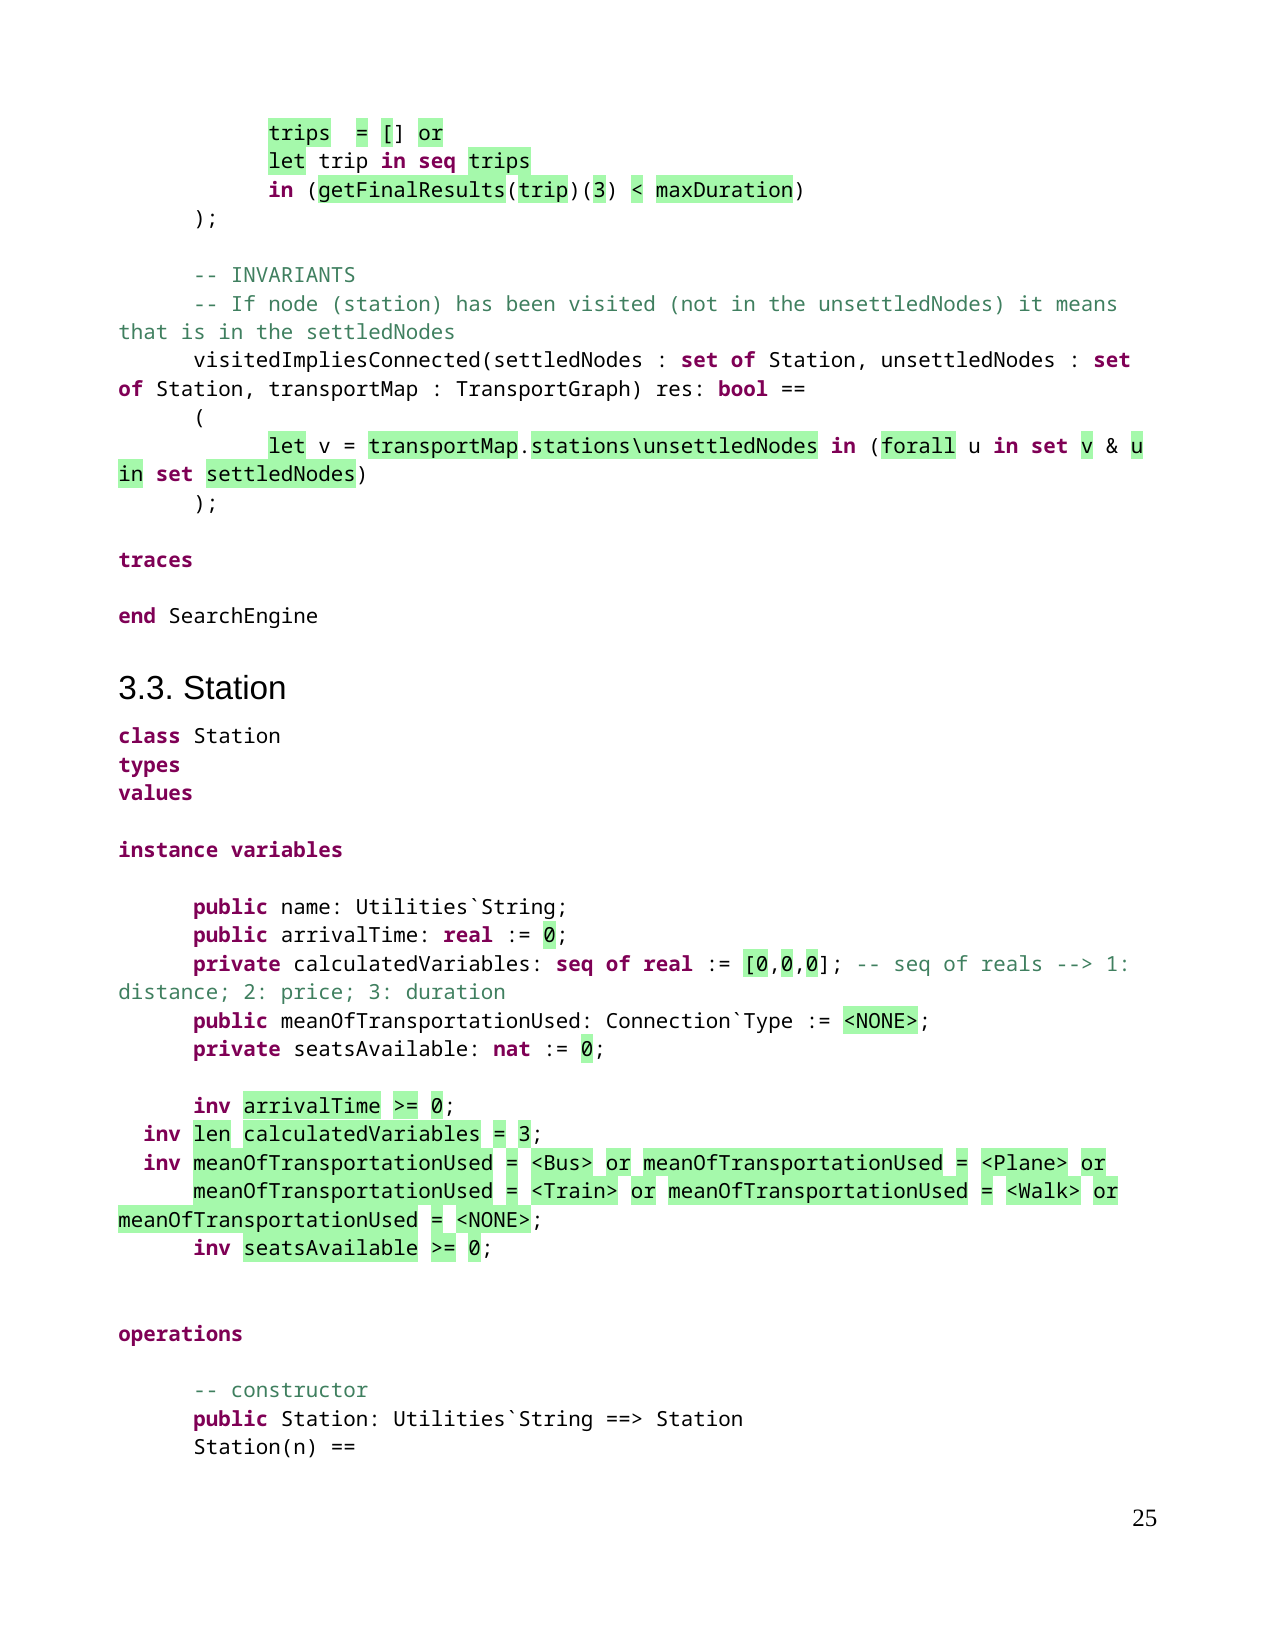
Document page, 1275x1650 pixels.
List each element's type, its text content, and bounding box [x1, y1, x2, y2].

text inv meanOfTransportationUsed = <Bus> or meanOfTransportationUsed = <Plane> or [118, 1148, 1157, 1176]
text traces [118, 545, 1157, 573]
text values [118, 778, 1157, 807]
text instance variables [118, 835, 1157, 864]
text inv seatsAvailable >= 0; [118, 1233, 1157, 1262]
text let trip in seq trips [118, 147, 1157, 175]
text -- constructor [118, 1376, 1157, 1404]
text private calculatedVariables: seq of real := [0,0,0]; -- seq of reals --> 1: distance; 2: price; 3: duration [118, 949, 1157, 1006]
text class Station [118, 721, 1157, 750]
text visitedImpliesConnected(settledNodes : set of Station, unsettledNodes : set of Station, transportMap : TransportGraph) res: bool == [118, 346, 1157, 402]
text meanOfTransportationUsed = <Train> or meanOfTransportationUsed = <Walk> or meanOfTransportationUsed = <NONE>; [118, 1176, 1157, 1233]
text -- INVARIANTS [118, 260, 1157, 289]
text public meanOfTransportationUsed: Connection`Type := <NONE>; [118, 1006, 1157, 1034]
text Station(n) == [118, 1432, 1157, 1461]
subtitle 3.3. Station [118, 668, 1157, 707]
text ); [118, 488, 1157, 516]
text private seatsAvailable: nat := 0; [118, 1034, 1157, 1063]
text public Station: Utilities`String ==> Station [118, 1404, 1157, 1432]
text trips = [] or [118, 118, 1157, 147]
text end SearchEngine [118, 602, 1157, 630]
text -- If node (station) has been visited (not in the unsettledNodes) it means that is in the settledNodes [118, 289, 1157, 346]
text inv arrivalTime >= 0; [118, 1091, 1157, 1119]
text public arrivalTime: real := 0; [118, 921, 1157, 949]
text in (getFinalResults(trip)(3) < maxDuration) [118, 175, 1157, 203]
text public name: Utilities`String; [118, 892, 1157, 921]
text let v = transportMap.stations\unsettledNodes in (forall u in set v & u in set settledNodes) [118, 431, 1157, 488]
text ); [118, 203, 1157, 232]
text types [118, 750, 1157, 778]
text ( [118, 402, 1157, 431]
text inv len calculatedVariables = 3; [118, 1119, 1157, 1148]
text operations [118, 1319, 1157, 1347]
